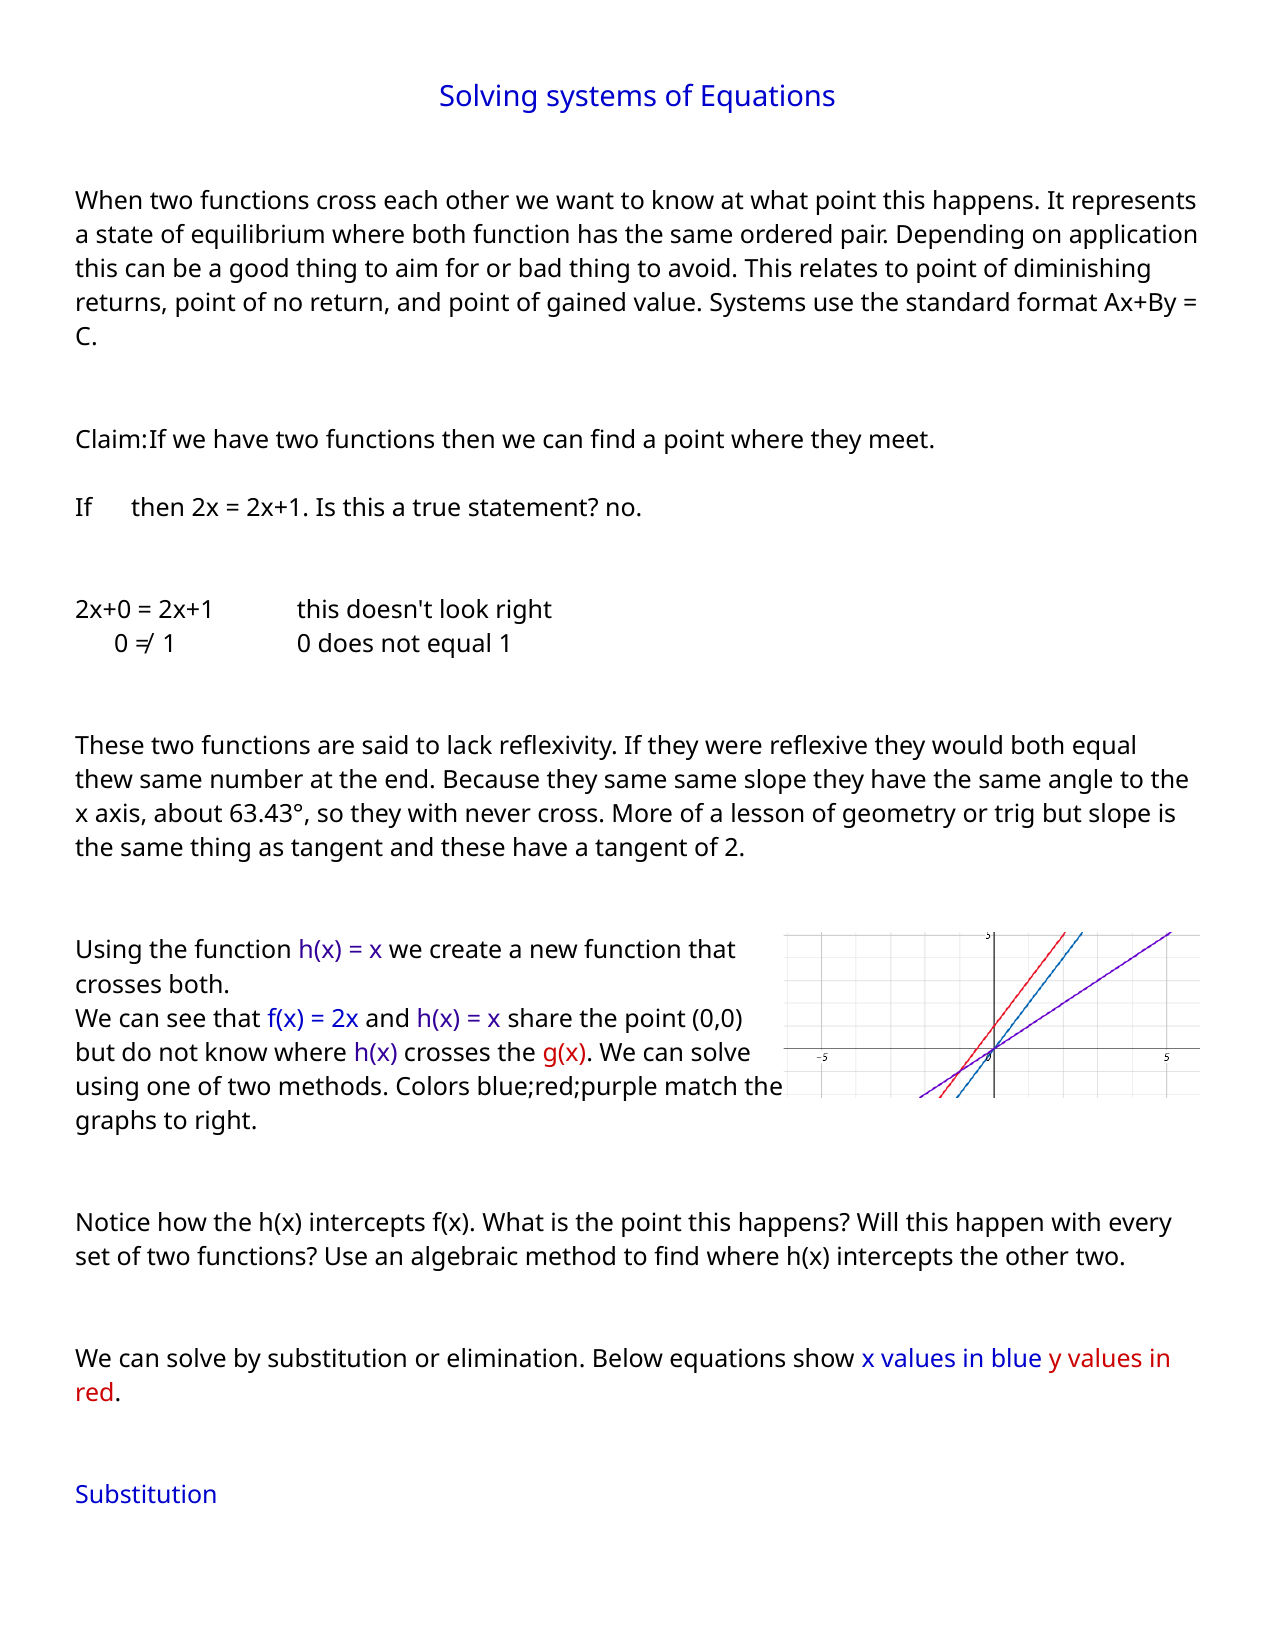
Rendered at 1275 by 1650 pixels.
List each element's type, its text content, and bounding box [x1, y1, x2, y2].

text Solving systems of Equations [75, 75, 1200, 115]
text Using the function h(x) = x we create a new function that crosses both. [75, 932, 783, 1000]
text Claim: If we have two functions then we can find a point where they meet. [75, 421, 1200, 455]
text Substitution [75, 1477, 1200, 1511]
text These two functions are said to lack reflexivity. If they were reflexive they would both equal thew same number at the end. Because they same same slope they have the same angle to the x axis, about 63.43°, so they with never cross. More of a lesson of geometry or trig but slope is the same thing as tangent and these have a tangent of 2. [75, 728, 1200, 864]
text 2x+0 = 2x+1 this doesn't look right [75, 592, 1200, 626]
text Notice how the h(x) intercepts f(x). What is the point this happens? Will this happen with every set of two functions? Use an algebraic method to find where h(x) intercepts the other two. [75, 1205, 1200, 1273]
text When two functions cross each other we want to know at what point this happens. It represents a state of equilibrium where both function has the same ordered pair. Depending on application this can be a good thing to aim for or bad thing to avoid. This relates to point of diminishing returns, point of no return, and point of gained value. Systems use the standard format Ax+By = C. [75, 183, 1200, 353]
text We can see that f(x) = 2x and h(x) = x share the point (0,0) but do not know where h(x) crosses the g(x). We can solve using one of two methods. Colors blue;red;purple match the graphs to right. [75, 1000, 1200, 1137]
text 0 ≠ 1 0 does not equal 1 [75, 626, 1200, 660]
text If then 2x = 2x+1. Is this a true statement? no. [75, 489, 1200, 523]
text We can solve by substitution or elimination. Below equations show x values in blue y values in red. [75, 1341, 1200, 1409]
